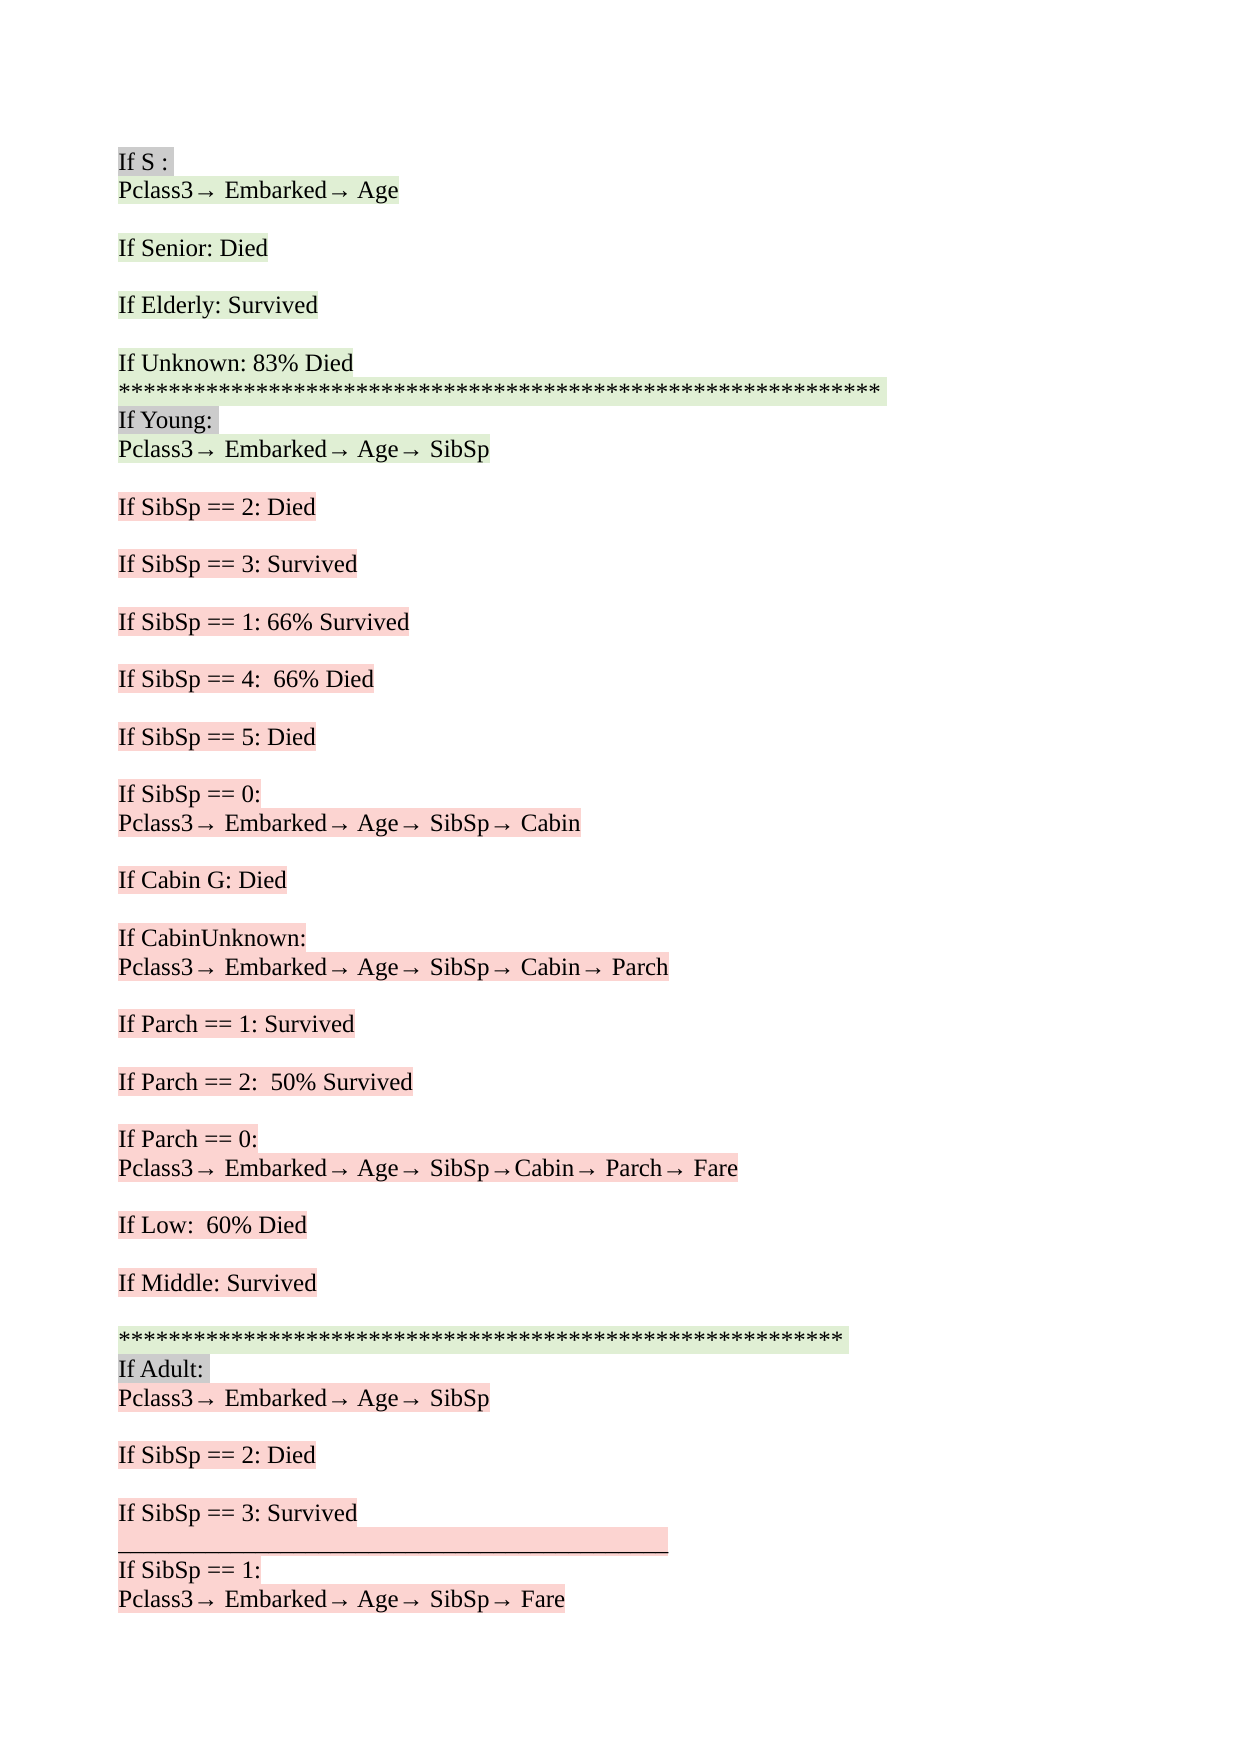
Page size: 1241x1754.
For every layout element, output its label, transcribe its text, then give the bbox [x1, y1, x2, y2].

text If SibSp == 1: 66% Survived [118, 607, 1122, 636]
text If Middle: Survived [118, 1268, 1122, 1297]
text If SibSp == 0: [118, 779, 1122, 808]
text ********************************************************** [118, 1326, 1122, 1354]
text ************************************************************* [118, 377, 1122, 406]
text If SibSp == 2: Died [118, 1441, 1122, 1469]
text If SibSp == 3: Survived [118, 549, 1122, 578]
text If Parch == 1: Survived [118, 1009, 1122, 1038]
text Pclass3→ Embarked→ Age→ SibSp→Cabin→ Parch→ Fare [118, 1153, 1122, 1182]
text If SibSp == 3: Survived [118, 1498, 1122, 1527]
text Pclass3→ Embarked→ Age→ SibSp→ Cabin [118, 808, 1122, 837]
text If Parch == 0: [118, 1124, 1122, 1153]
text Pclass3→ Embarked→ Age→ SibSp→ Cabin→ Parch [118, 952, 1122, 981]
text If SibSp == 4: 66% Died [118, 664, 1122, 693]
text If SibSp == 5: Died [118, 722, 1122, 751]
text If SibSp == 2: Died [118, 492, 1122, 521]
text If Young: [118, 406, 1122, 434]
text If Elderly: Survived [118, 291, 1122, 319]
text Pclass3→ Embarked→ Age [118, 176, 1122, 204]
text ____________________________________________ [118, 1527, 1122, 1556]
text If Parch == 2: 50% Survived [118, 1067, 1122, 1096]
text If Cabin G: Died [118, 866, 1122, 894]
text Pclass3→ Embarked→ Age→ SibSp [118, 434, 1122, 463]
text If Unknown: 83% Died [118, 348, 1122, 377]
text If CabinUnknown: [118, 923, 1122, 952]
text If S : [118, 147, 1122, 176]
text If Low: 60% Died [118, 1211, 1122, 1239]
text If Adult: [118, 1354, 1122, 1383]
text If SibSp == 1: [118, 1556, 1122, 1584]
text If Senior: Died [118, 233, 1122, 262]
text Pclass3→ Embarked→ Age→ SibSp [118, 1383, 1122, 1412]
text Pclass3→ Embarked→ Age→ SibSp→ Fare [118, 1584, 1122, 1613]
